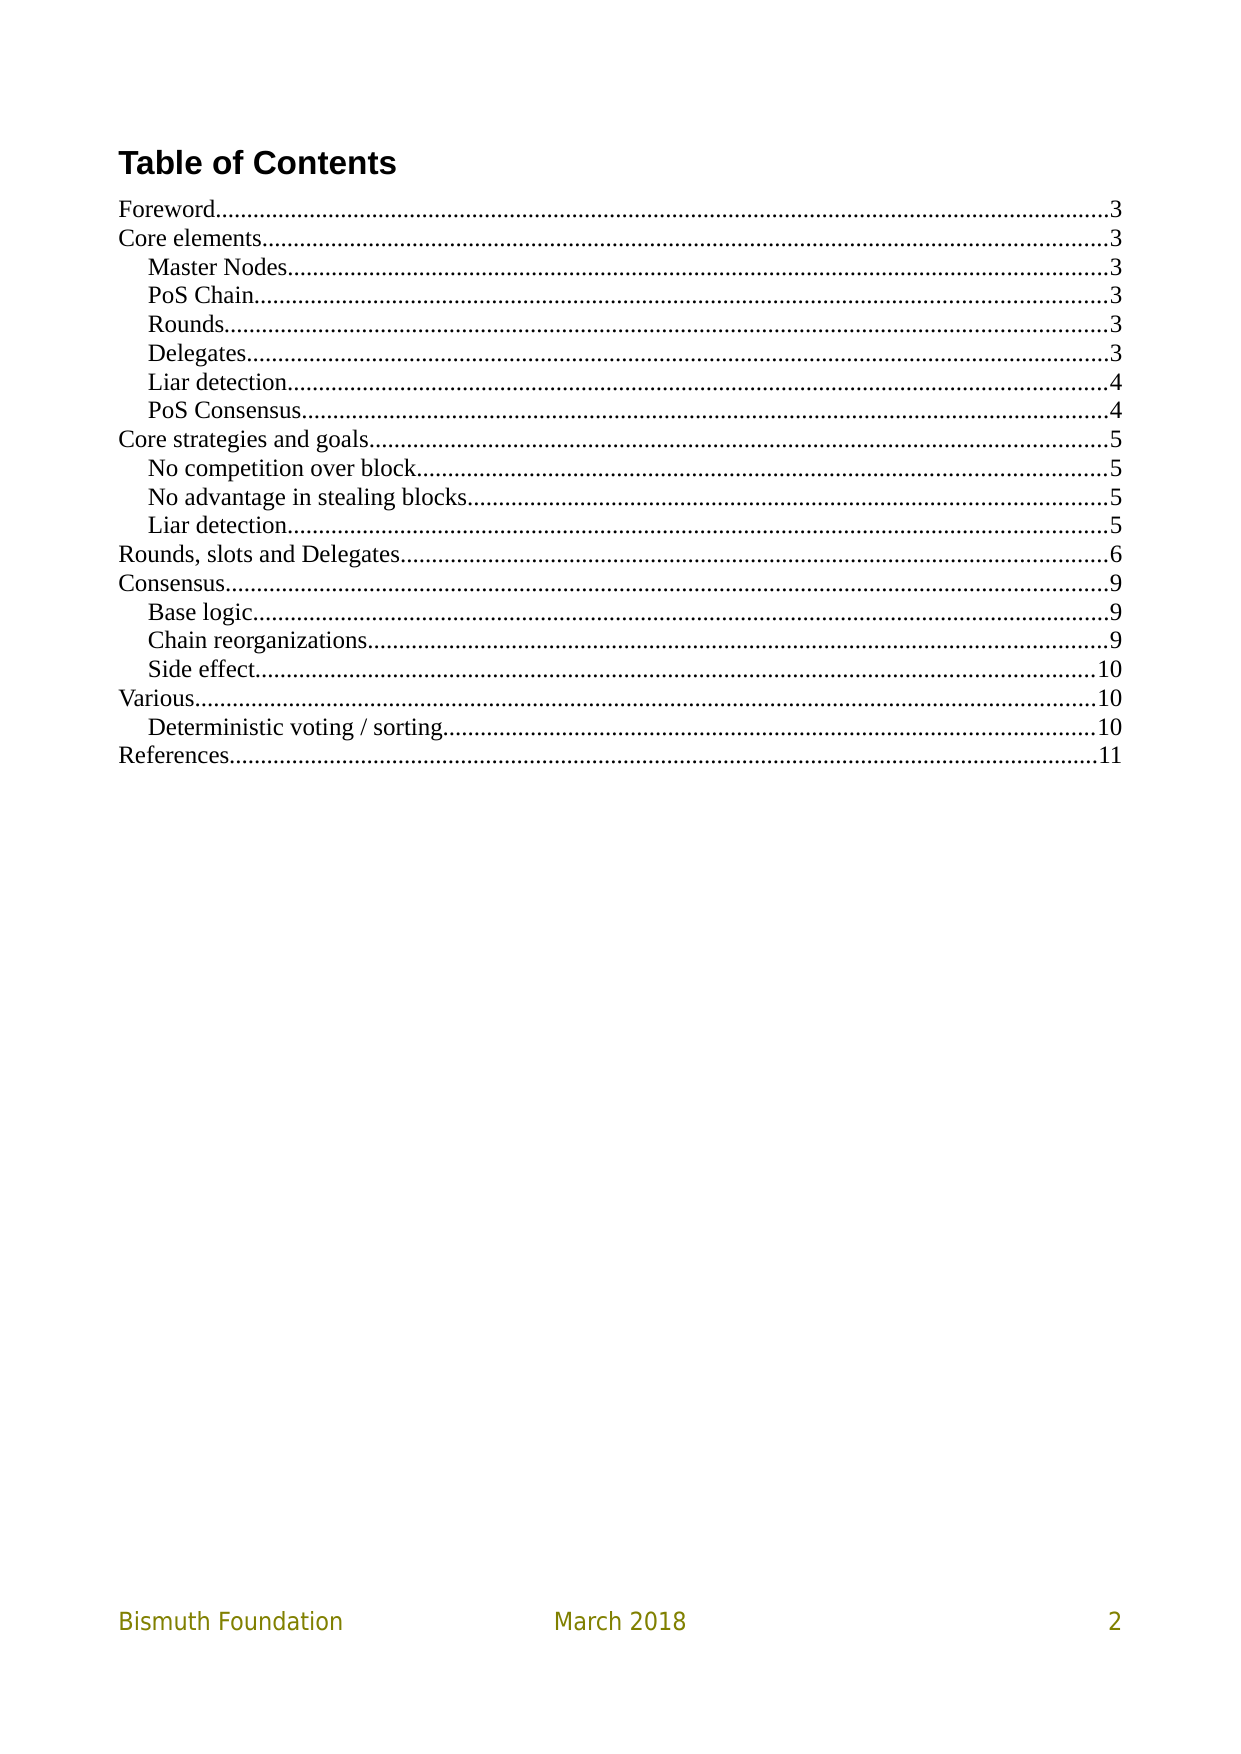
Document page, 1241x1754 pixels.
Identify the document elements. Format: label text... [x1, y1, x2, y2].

text No competition over block 5 [148, 453, 1122, 482]
text Consensus 9 [118, 568, 1122, 597]
text Rounds 3 [148, 309, 1122, 338]
text References 11 [118, 740, 1122, 769]
text Chain reorganizations 9 [148, 625, 1122, 654]
text Delegates 3 [148, 338, 1122, 367]
text Side effect 10 [148, 654, 1122, 683]
text Rounds, slots and Delegates 6 [118, 539, 1122, 568]
text No advantage in stealing blocks 5 [148, 482, 1122, 510]
subtitle Table of Contents [118, 143, 1122, 182]
text Deterministic voting / sorting 10 [148, 712, 1122, 740]
text Core strategies and goals 5 [118, 424, 1122, 453]
text Master Nodes 3 [148, 252, 1122, 280]
text Liar detection 5 [148, 510, 1122, 539]
text Foreword 3 [118, 194, 1122, 223]
text PoS Chain 3 [148, 280, 1122, 309]
text Base logic 9 [148, 597, 1122, 625]
text Liar detection 4 [148, 367, 1122, 395]
text Core elements 3 [118, 223, 1122, 252]
text Various 10 [118, 683, 1122, 712]
text PoS Consensus 4 [148, 395, 1122, 424]
